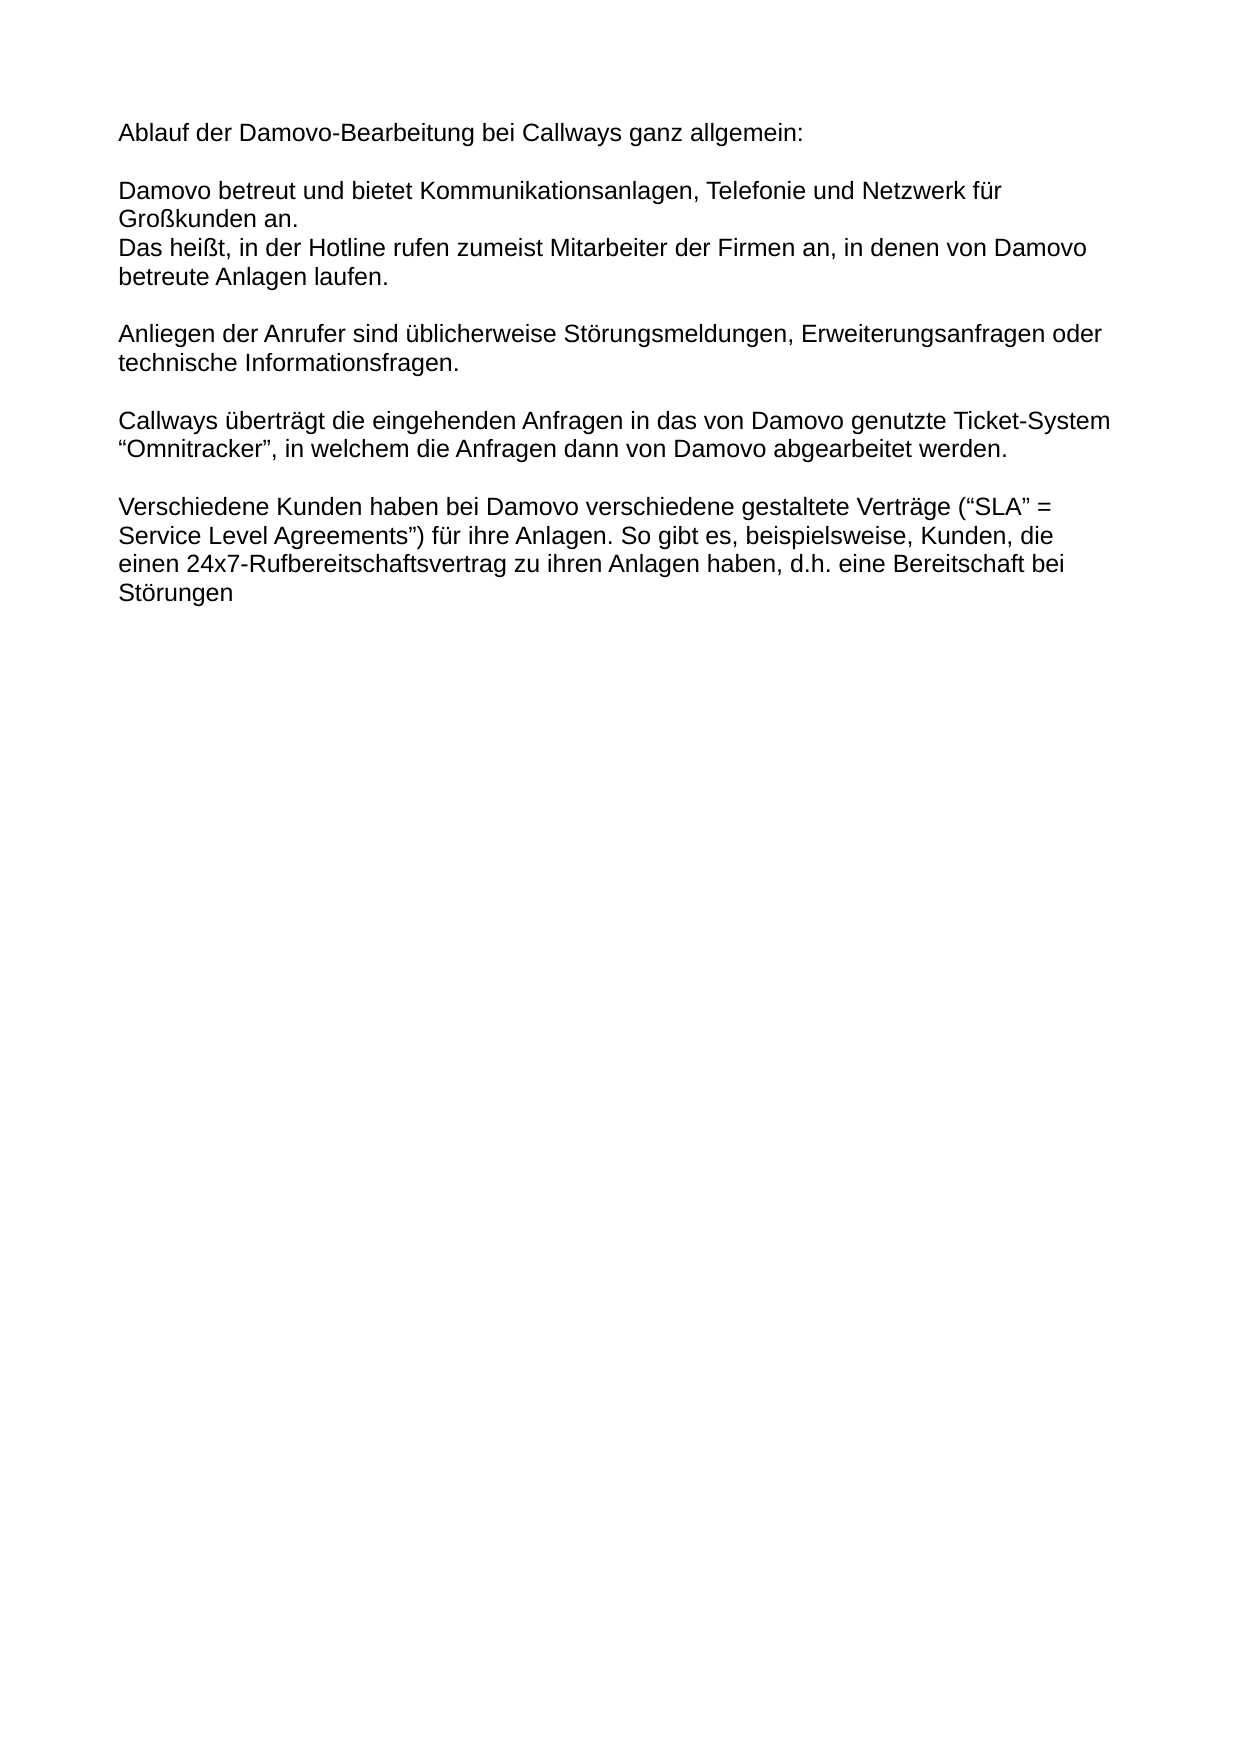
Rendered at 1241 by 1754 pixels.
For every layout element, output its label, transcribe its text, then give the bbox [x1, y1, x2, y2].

text Ablauf der Damovo-Bearbeitung bei Callways ganz allgemein: [118, 118, 1122, 147]
text Anliegen der Anrufer sind üblicherweise Störungsmeldungen, Erweiterungsanfragen oder technische Informationsfragen. [118, 319, 1122, 377]
text Das heißt, in der Hotline rufen zumeist Mitarbeiter der Firmen an, in denen von Damovo betreute Anlagen laufen. [118, 233, 1122, 291]
text Damovo betreut und bietet Kommunikationsanlagen, Telefonie und Netzwerk für Großkunden an. [118, 176, 1122, 233]
text Verschiedene Kunden haben bei Damovo verschiedene gestaltete Verträge (“SLA” = Service Level Agreements”) für ihre Anlagen. So gibt es, beispielsweise, Kunden, die einen 24x7-Rufbereitschaftsvertrag zu ihren Anlagen haben, d.h. eine Bereitschaft bei Störungen [118, 492, 1122, 607]
text Callways überträgt die eingehenden Anfragen in das von Damovo genutzte Ticket-System “Omnitracker”, in welchem die Anfragen dann von Damovo abgearbeitet werden. [118, 406, 1122, 463]
